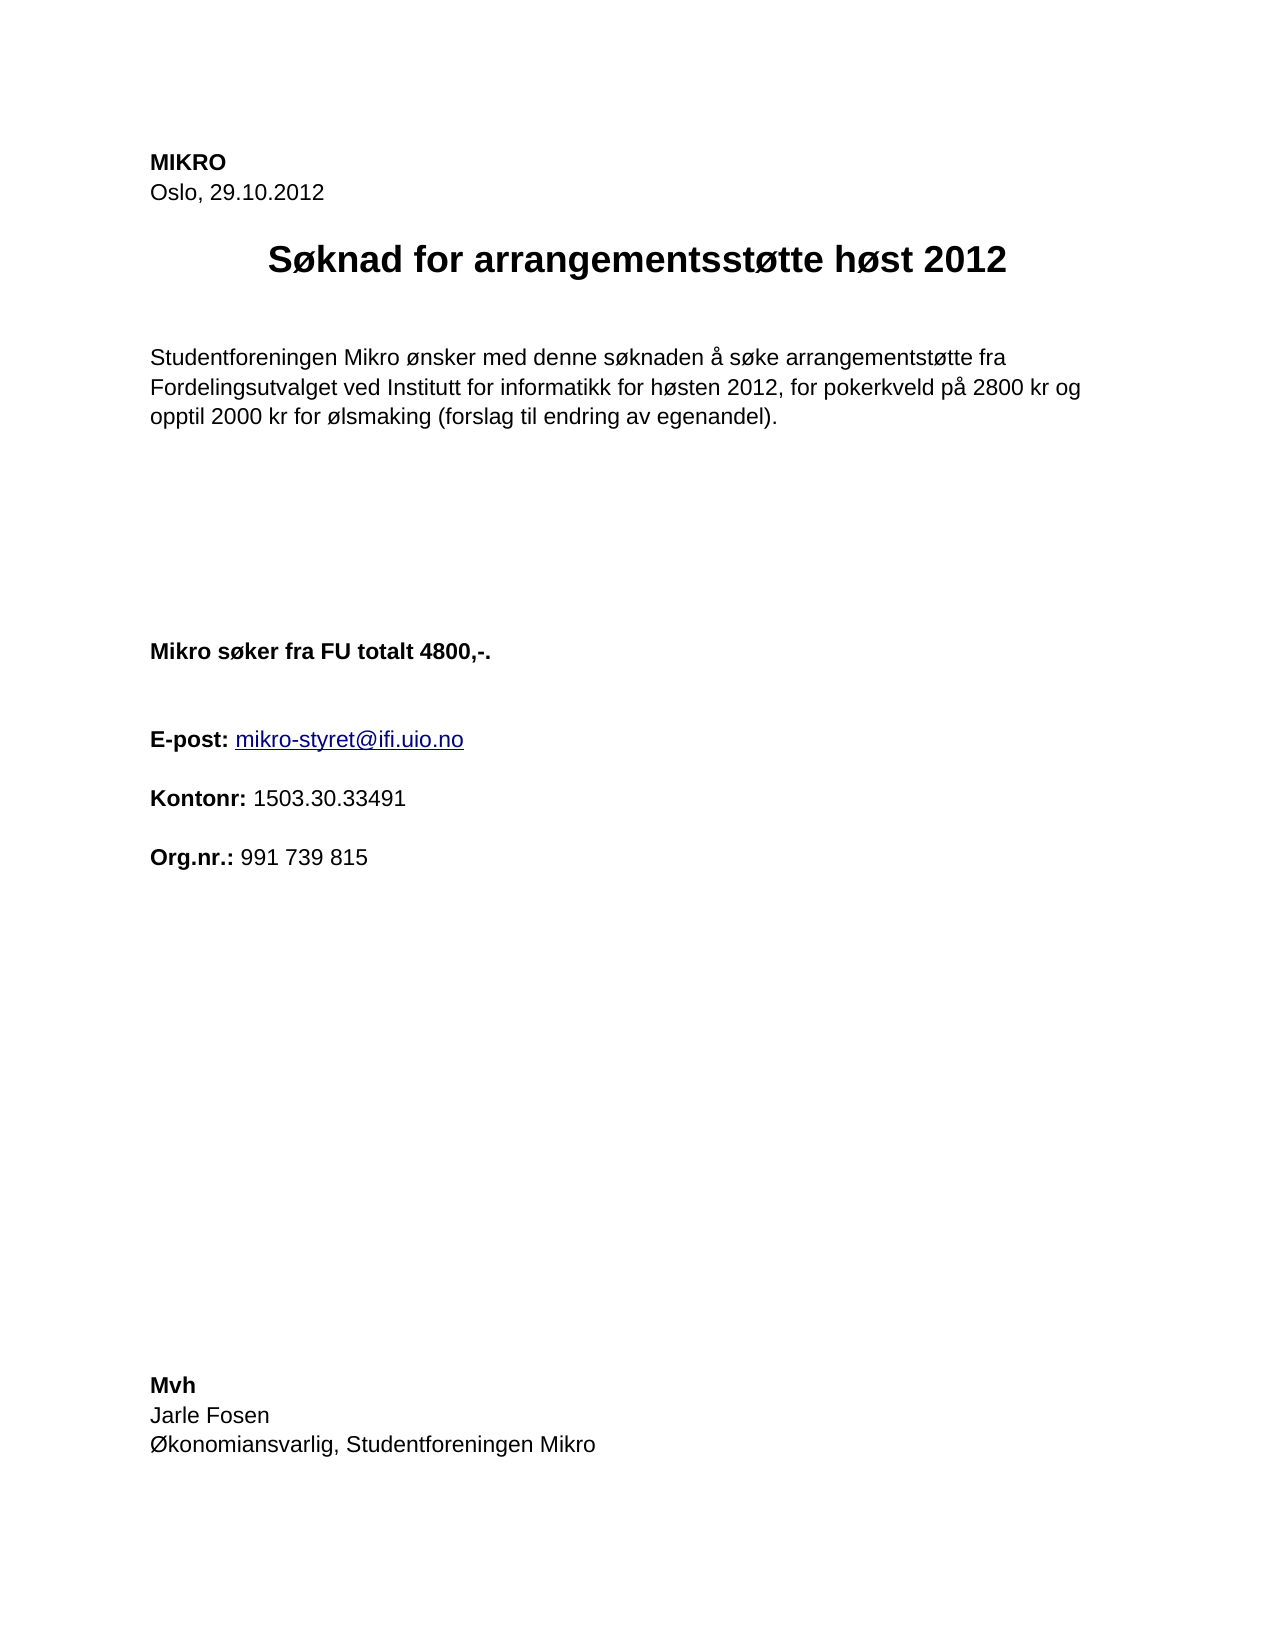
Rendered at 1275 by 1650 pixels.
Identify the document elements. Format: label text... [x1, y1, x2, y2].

text Mikro søker fra FU totalt 4800,-. [150, 639, 1125, 664]
text Org.nr.: 991 739 815 [150, 815, 1125, 870]
text E-post: mikro-styret@ifi.uio.no [150, 727, 1125, 752]
text Kontonr: 1503.30.33491 [150, 756, 1125, 811]
text MIKRO [150, 150, 1125, 176]
text Mvh [150, 1373, 1125, 1399]
text Økonomiansvarlig, Studentforeningen Mikro [150, 1432, 1125, 1457]
text Jarle Fosen [150, 1402, 1125, 1428]
text Studentforeningen Mikro ønsker med denne søknaden å søke arrangementstøtte fra Fordelingsutvalget ved Institutt for informatikk for høsten 2012, for pokerkveld på 2800 kr og opptil 2000 kr for ølsmaking (forslag til endring av egenandel). [150, 345, 1125, 429]
text Søknad for arrangementsstøtte høst 2012 [150, 238, 1125, 280]
text Oslo, 29.10.2012 [150, 179, 1125, 205]
